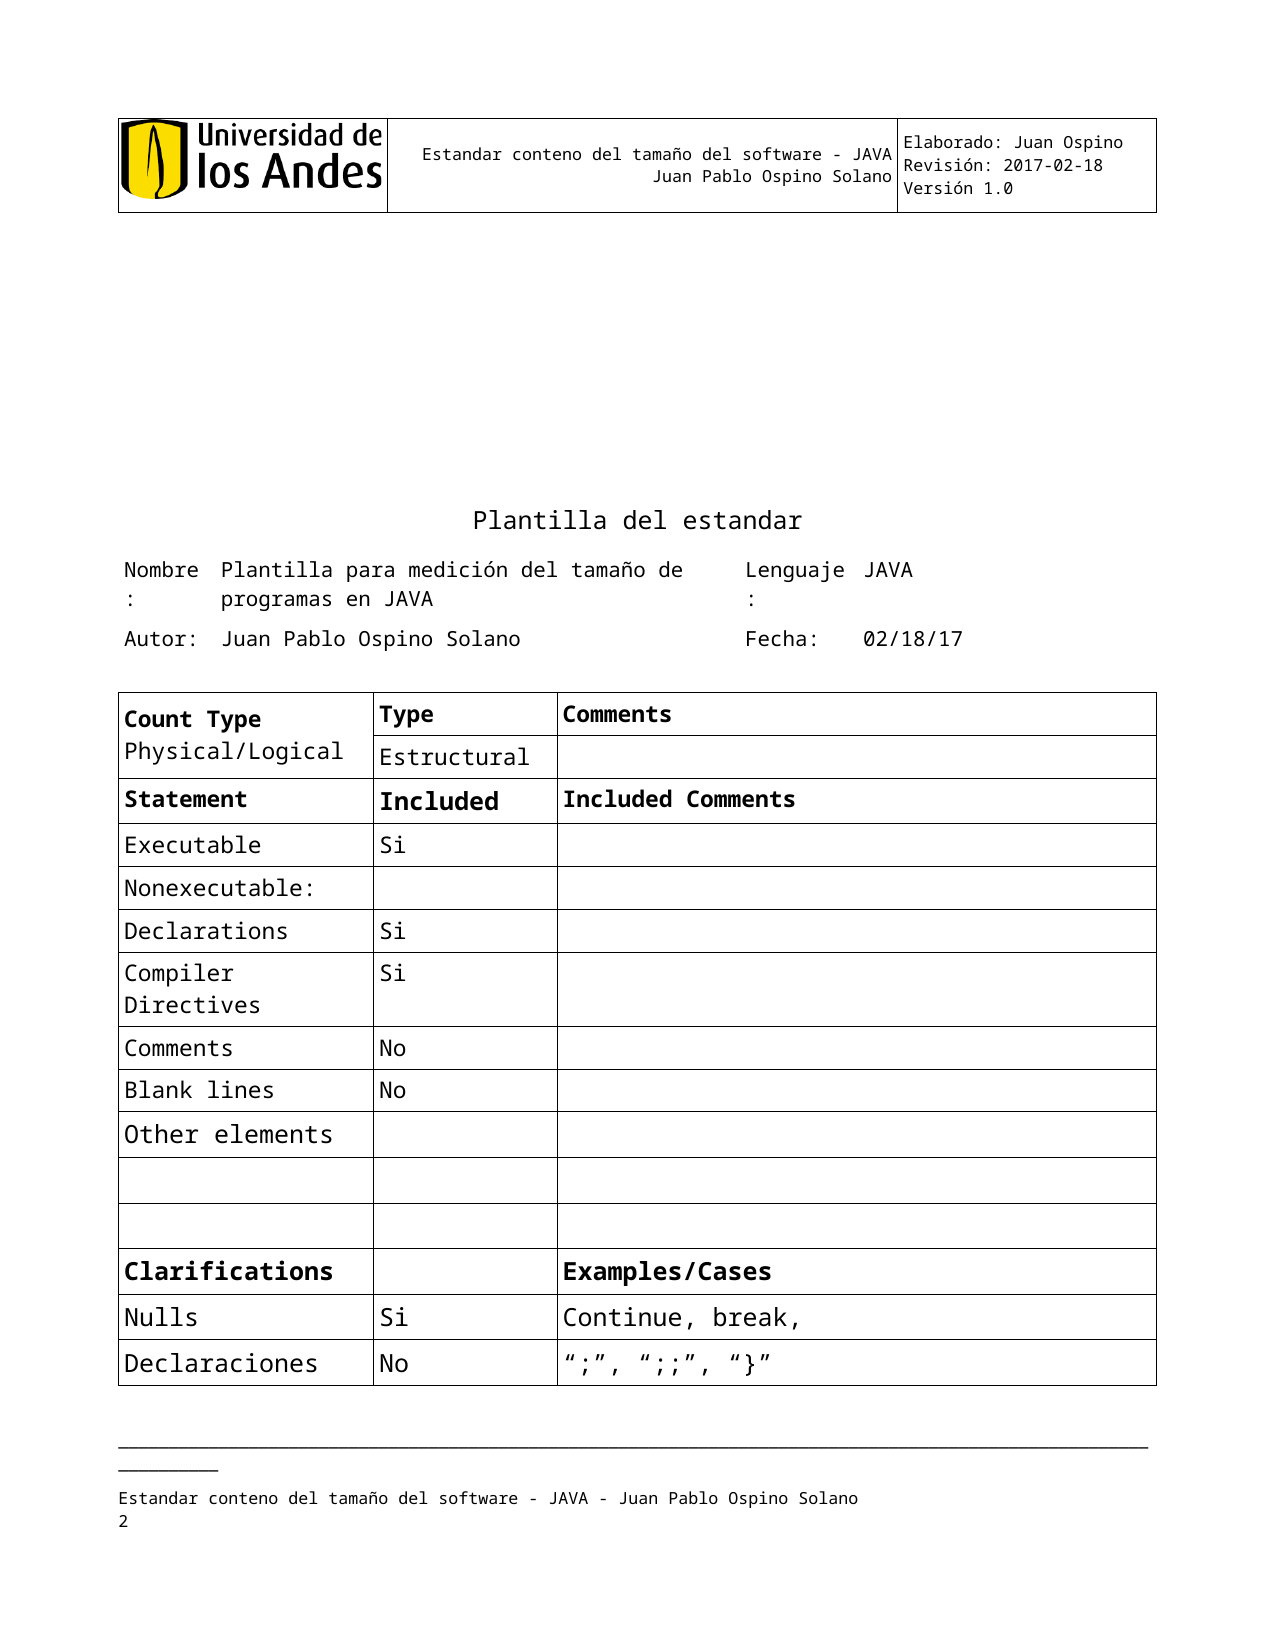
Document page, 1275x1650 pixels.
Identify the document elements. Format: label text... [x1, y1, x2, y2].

table_cell Si [374, 824, 557, 866]
table_header Lenguaje: [739, 550, 857, 618]
table_header JAVA [857, 550, 1156, 618]
table_cell Statement [119, 779, 373, 823]
table_cell Continue, break, [558, 1295, 1156, 1339]
table_header Comments [558, 693, 1156, 735]
table_cell [558, 867, 1156, 909]
table_cell Si [374, 1295, 557, 1339]
table_cell [119, 1204, 373, 1248]
text Plantilla del estandar [118, 503, 1157, 537]
table_cell No [374, 1027, 557, 1068]
table_cell Si [374, 910, 557, 952]
table_cell [374, 1249, 557, 1294]
table_cell [558, 824, 1156, 866]
table_cell Declarations [119, 910, 373, 952]
table_header Count Type Physical/Logical [119, 693, 373, 777]
table_cell No [374, 1070, 557, 1111]
table_cell [374, 867, 557, 909]
table_cell [558, 910, 1156, 952]
table_cell 18/02/17 [857, 618, 1156, 658]
table_cell Examples/Cases [558, 1249, 1156, 1294]
table_cell [558, 736, 1156, 777]
table_header Plantilla para medición del tamaño de programas en JAVA [215, 550, 739, 618]
table_cell [374, 1158, 557, 1202]
table_cell Juan Pablo Ospino Solano [215, 618, 739, 658]
table_cell Fecha: [739, 618, 857, 658]
table_cell Included [374, 779, 557, 823]
table_cell Included Comments [558, 779, 1156, 823]
table_cell Compiler Directives [119, 953, 373, 1026]
table_cell Estructural [374, 736, 557, 777]
table_cell Clarifications [119, 1249, 373, 1294]
table_cell Autor: [118, 618, 215, 658]
table_cell [558, 1158, 1156, 1202]
table_header Nombre: [118, 550, 215, 618]
table_cell Nulls [119, 1295, 373, 1339]
table_cell Blank lines [119, 1070, 373, 1111]
table_cell “;”, “;;”, “}” [558, 1340, 1156, 1385]
table_cell Declaraciones [119, 1340, 373, 1385]
table_cell [374, 1112, 557, 1157]
picture [121, 119, 382, 199]
table_cell No [374, 1340, 557, 1385]
table_cell Other elements [119, 1112, 373, 1157]
table_cell [374, 1204, 557, 1248]
table_cell [558, 953, 1156, 1026]
table_cell [558, 1204, 1156, 1248]
table_cell Si [374, 953, 557, 1026]
table_cell Comments [119, 1027, 373, 1068]
table_cell [558, 1070, 1156, 1111]
table_cell [558, 1112, 1156, 1157]
table_header Type [374, 693, 557, 735]
table_cell Executable [119, 824, 373, 866]
table_cell Nonexecutable: [119, 867, 373, 909]
table_cell [558, 1027, 1156, 1068]
table_cell [119, 1158, 373, 1202]
